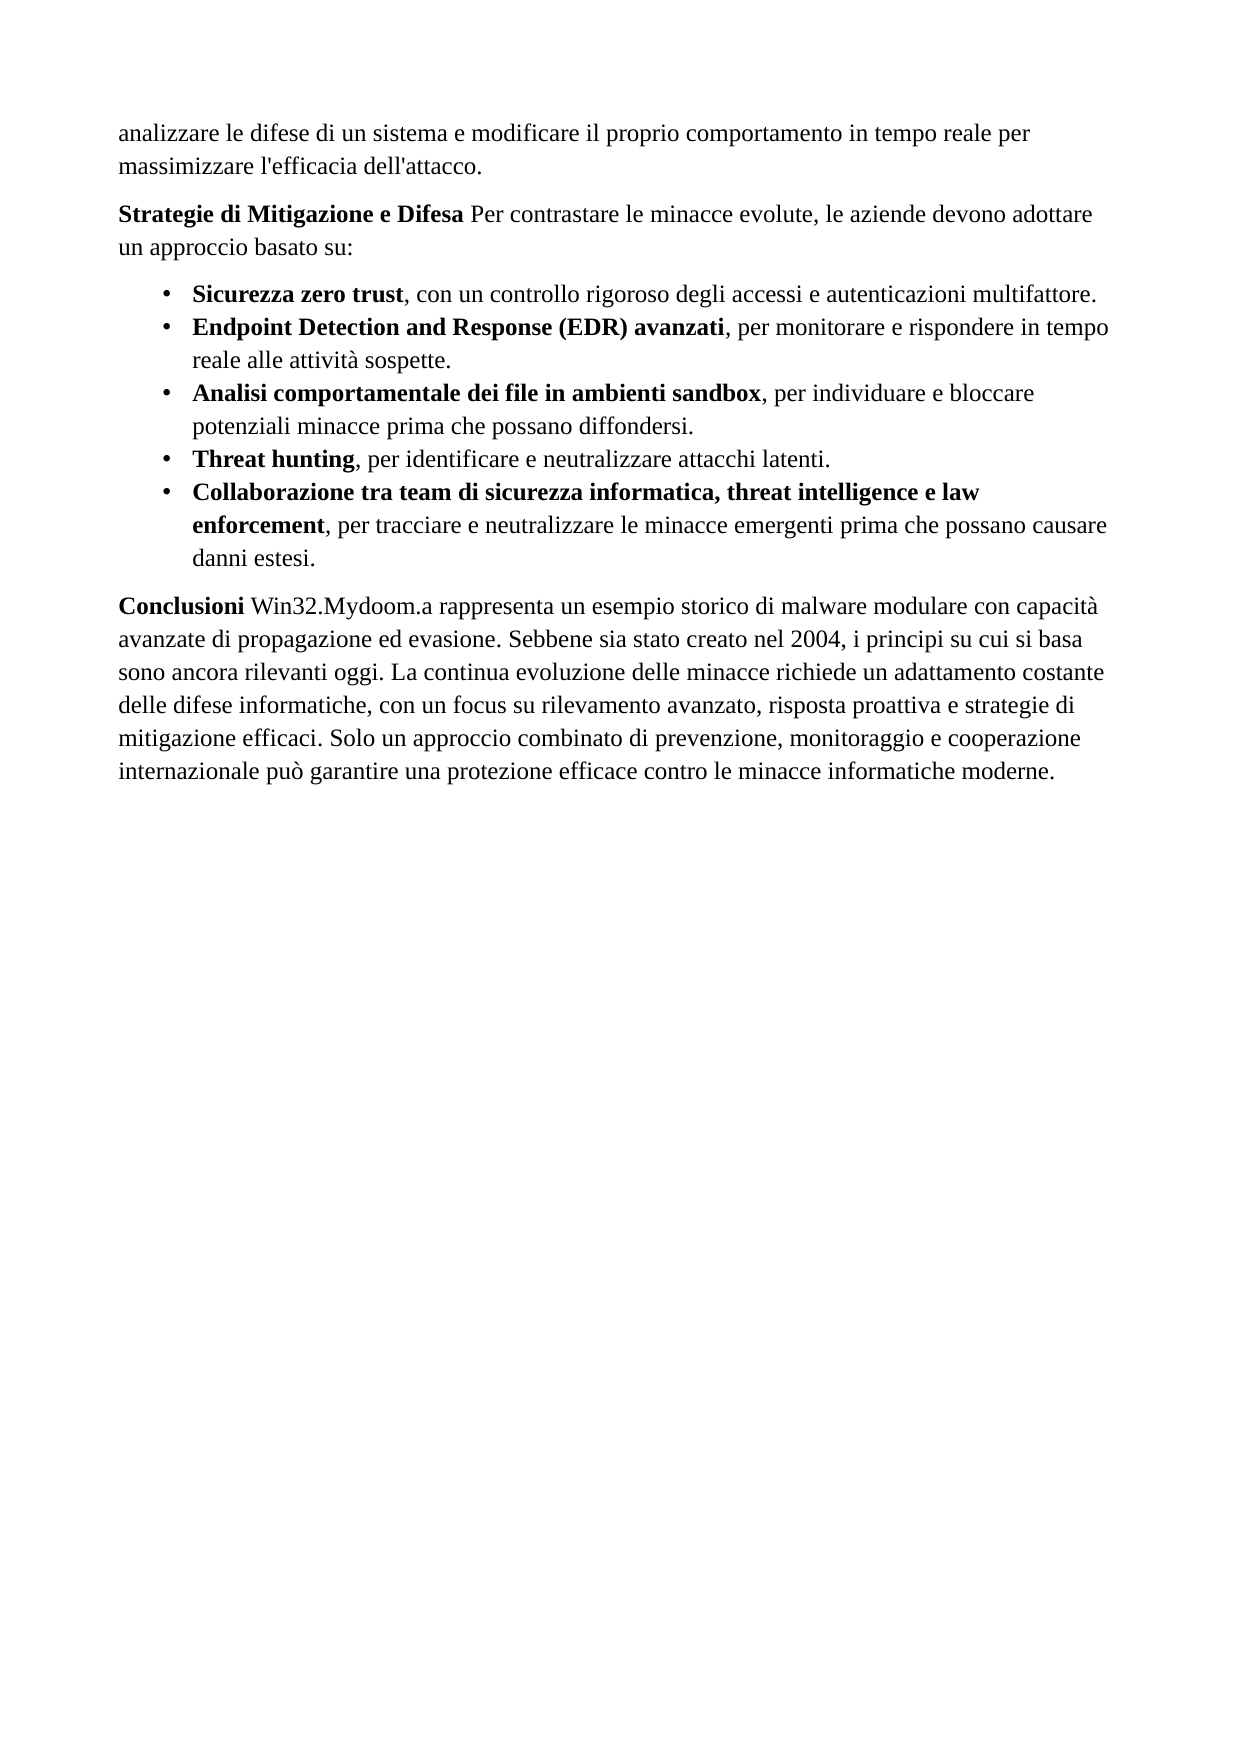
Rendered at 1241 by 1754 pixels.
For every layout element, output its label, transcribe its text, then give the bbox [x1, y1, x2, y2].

text Conclusioni Win32.Mydoom.a rappresenta un esempio storico di malware modulare con capacità avanzate di propagazione ed evasione. Sebbene sia stato creato nel 2004, i principi su cui si basa sono ancora rilevanti oggi. La continua evoluzione delle minacce richiede un adattamento costante delle difese informatiche, con un focus su rilevamento avanzato, risposta proattiva e strategie di mitigazione efficaci. Solo un approccio combinato di prevenzione, monitoraggio e cooperazione internazionale può garantire una protezione efficace contro le minacce informatiche moderne. [118, 591, 1122, 785]
text Strategie di Mitigazione e Difesa Per contrastare le minacce evolute, le aziende devono adottare un approccio basato su: [118, 199, 1122, 261]
list Sicurezza zero trust, con un controllo rigoroso degli accessi e autenticazioni multifattore. [162, 279, 1122, 308]
list Threat hunting, per identificare e neutralizzare attacchi latenti. [162, 444, 1122, 473]
list Analisi comportamentale dei file in ambienti sandbox, per individuare e bloccare potenziali minacce prima che possano diffondersi. [162, 378, 1122, 440]
list Collaborazione tra team di sicurezza informatica, threat intelligence e law enforcement, per tracciare e neutralizzare le minacce emergenti prima che possano causare danni estesi. [162, 477, 1122, 572]
list Endpoint Detection and Response (EDR) avanzati, per monitorare e rispondere in tempo reale alle attività sospette. [162, 312, 1122, 374]
text analizzare le difese di un sistema e modificare il proprio comportamento in tempo reale per massimizzare l'efficacia dell'attacco. [118, 118, 1122, 180]
